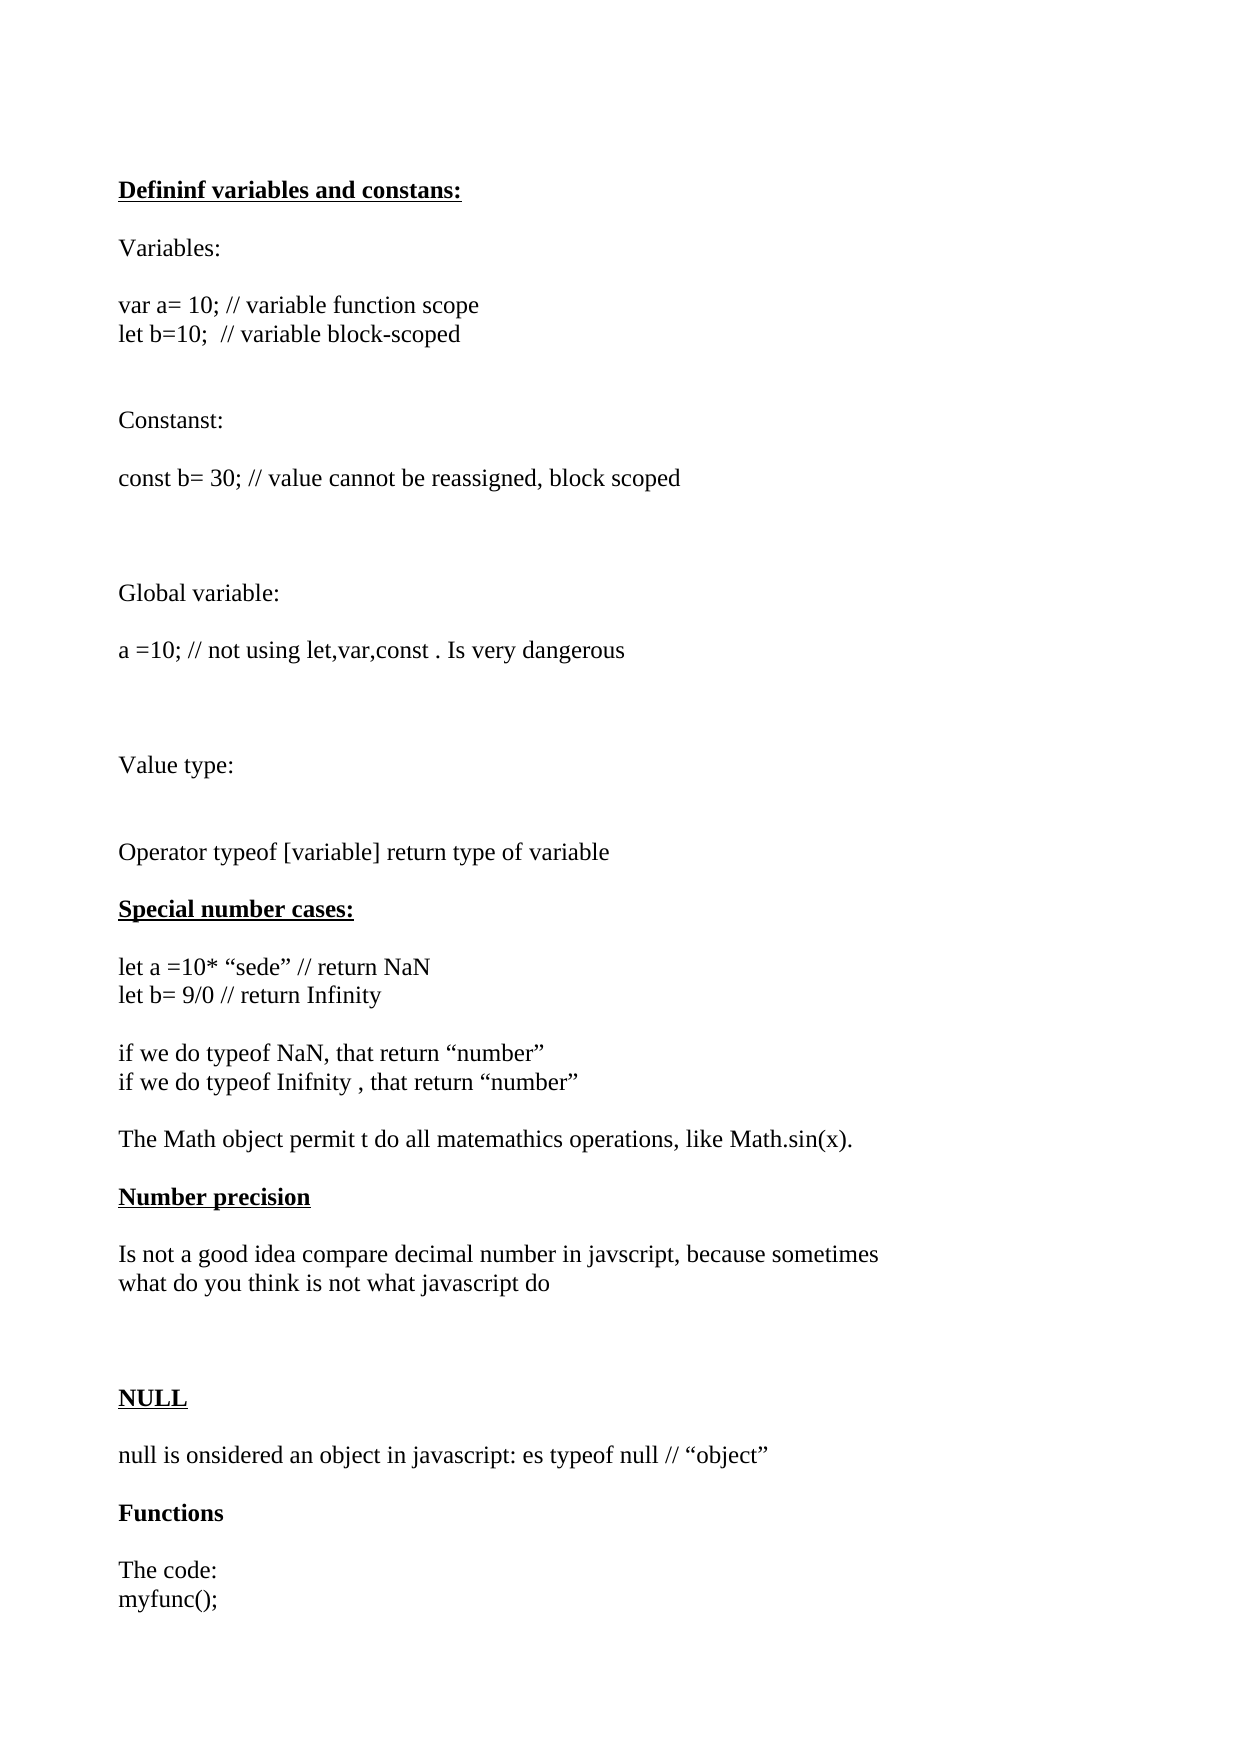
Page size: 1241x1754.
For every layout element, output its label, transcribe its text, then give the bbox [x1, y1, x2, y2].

text Value type: [118, 751, 1122, 779]
text Special number cases: [118, 894, 1122, 923]
text Defininf variables and constans: [118, 176, 1122, 204]
text Global variable: [118, 578, 1122, 607]
text if we do typeof NaN, that return “number” [118, 1038, 1122, 1067]
text NULL [118, 1383, 1122, 1412]
text null is onsidered an object in javascript: es typeof null // “object” [118, 1441, 1122, 1469]
text myfunc(); [118, 1584, 1122, 1613]
text let a =10* “sede” // return NaN [118, 952, 1122, 981]
text if we do typeof Inifnity , that return “number” [118, 1067, 1122, 1096]
text Functions [118, 1498, 1122, 1527]
text Variables: [118, 233, 1122, 262]
text Operator typeof [variable] return type of variable [118, 837, 1122, 866]
text Is not a good idea compare decimal number in javscript, because sometimes [118, 1239, 1122, 1268]
text The code: [118, 1556, 1122, 1584]
text var a= 10; // variable function scope [118, 291, 1122, 319]
text what do you think is not what javascript do [118, 1268, 1122, 1297]
text a =10; // not using let,var,const . Is very dangerous [118, 636, 1122, 664]
text let b=10; // variable block-scoped [118, 319, 1122, 348]
text The Math object permit t do all matemathics operations, like Math.sin(x). [118, 1124, 1122, 1153]
text Number precision [118, 1182, 1122, 1211]
text const b= 30; // value cannot be reassigned, block scoped [118, 463, 1122, 492]
text Constanst: [118, 406, 1122, 434]
text let b= 9/0 // return Infinity [118, 981, 1122, 1009]
